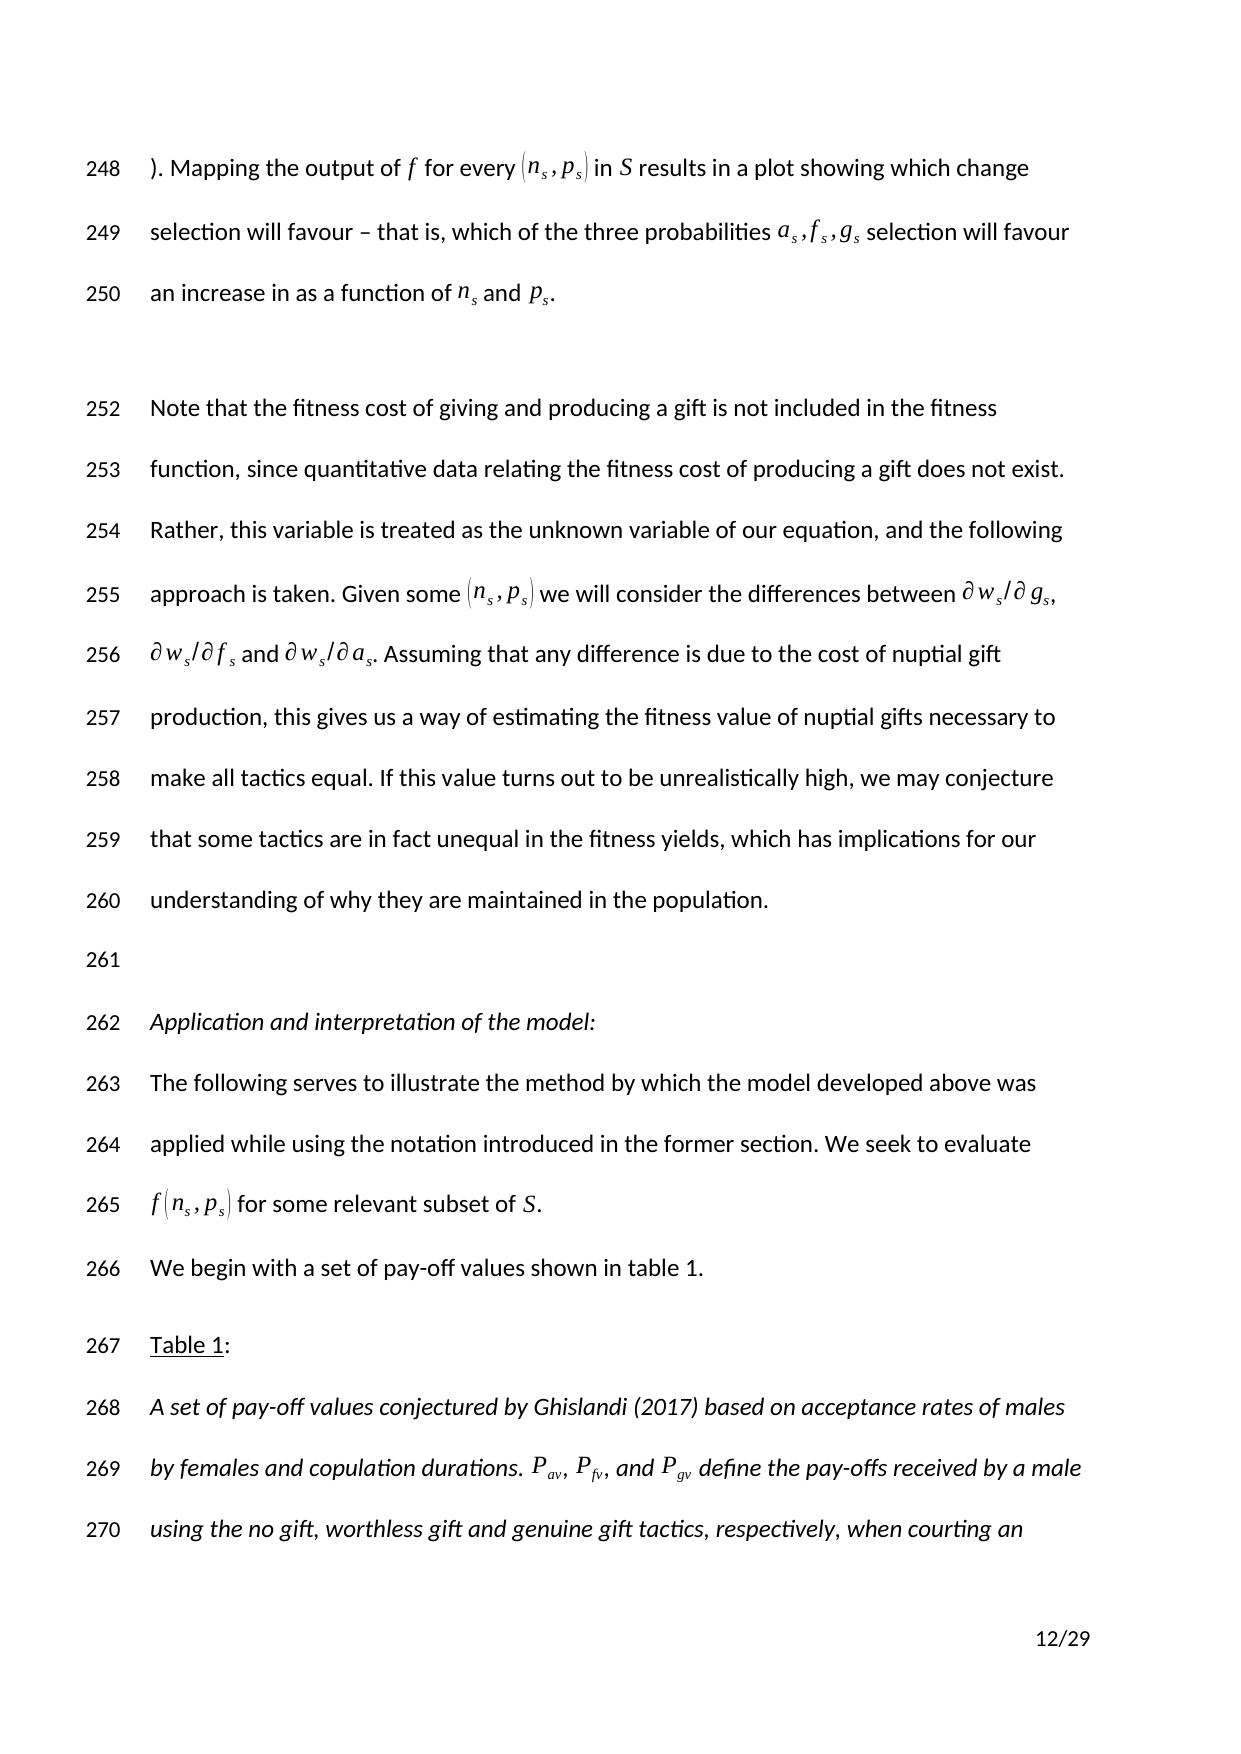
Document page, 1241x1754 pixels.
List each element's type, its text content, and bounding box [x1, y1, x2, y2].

text Table 1: A set of pay-off values conjectured by Ghislandi (2017) based on acceptance rates of males by females and copulation durations. , , and define the pay-offs received by a male using the no gift, worthless gift and genuine gift tactics, respectively, when courting an [150, 1330, 1090, 1544]
text Note that the fitness cost of giving and producing a gift is not included in the fitness function, since quantitative data relating the fitness cost of producing a gift does not exist. Rather, this variable is treated as the unknown variable of our equation, and the following approach is taken. Given some we will consider the differences between , and . Assuming that any difference is due to the cost of nuptial gift production, this gives us a way of estimating the fitness value of nuptial gifts necessary to make all tactics equal. If this value turns out to be unrealistically high, we may conjecture that some tactics are in fact unequal in the fitness yields, which has implications for our understanding of why they are maintained in the population. [150, 392, 1090, 914]
text Put another way, the value of describes which partial derivative is largest in a specific point in and thus where selection will favour an increase. For example, if , the increase in fitness is greatest per increase in compared to any other tactic. The set is the parameter space of all and thus constituting a description of the ecological conditions that P. mirabilis males may experience (with respect to and ). Mapping the output of for every in results in a plot showing which change selection will favour – that is, which of the three probabilities selection will favour an increase in as a function of and . [150, 150, 1090, 364]
text The following serves to illustrate the method by which the model developed above was applied while using the notation introduced in the former section. We seek to evaluate for some relevant subset of . We begin with a set of pay-off values shown in table 1. [150, 1067, 1090, 1282]
text Application and interpretation of the model: [150, 1006, 1090, 1037]
